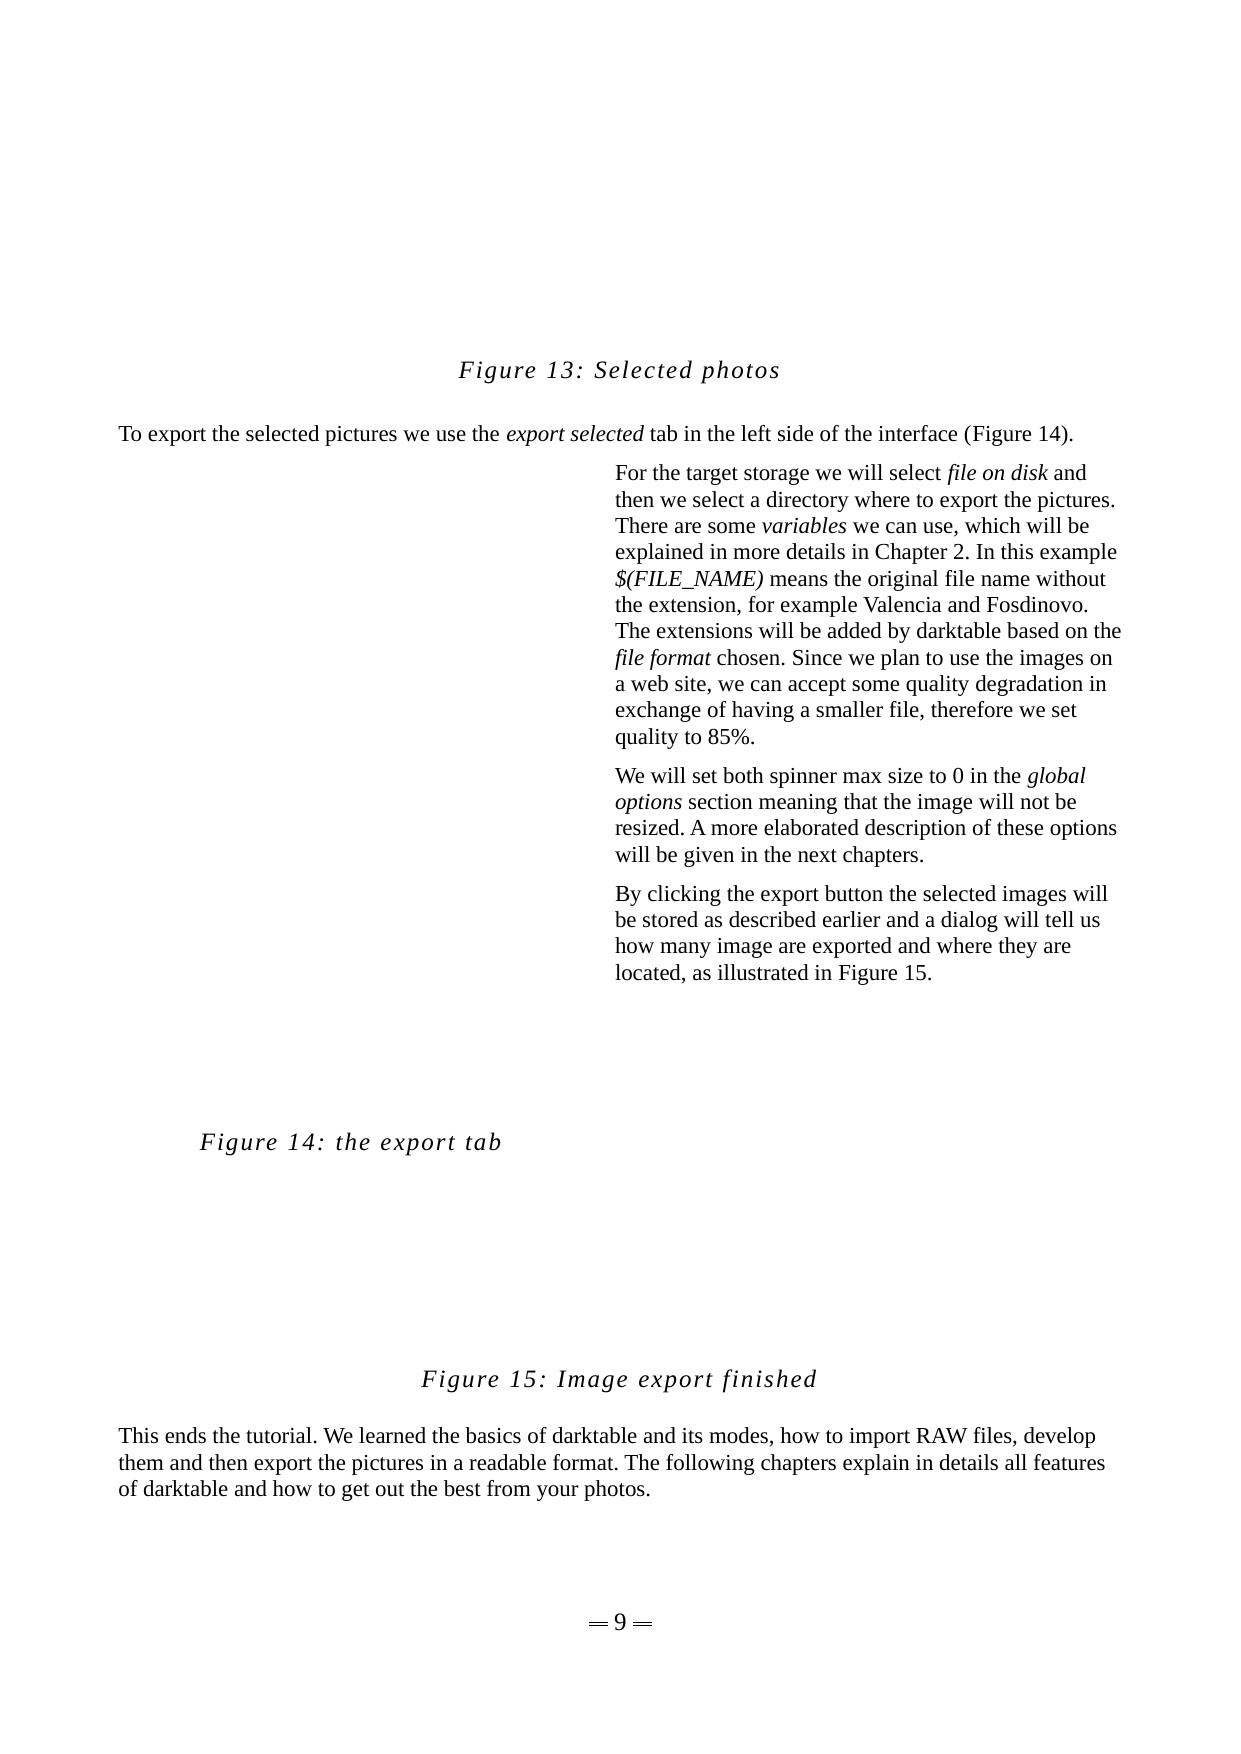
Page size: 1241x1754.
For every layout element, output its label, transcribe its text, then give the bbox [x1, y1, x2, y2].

text Figure 15: Image export finished [202, 1217, 1038, 1393]
text Figure 14: the export tab [118, 473, 585, 1155]
text This ends the tutorial. We learned the basics of darktable and its modes, how to import RAW files, develop them and then export the pictures in a readable format. The following chapters explain in details all features of darktable and how to get out the best from your photos. [118, 998, 1122, 1502]
text For the target storage we will select file on disk and then we select a directory where to export the pictures. There are some variables we can use, which will be explained in more details in Chapter 2. In this example $(FILE_NAME) means the original file name without the extension, for example Valencia and Fosdinovo. The extensions will be added by darktable based on the file format chosen. Since we plan to use the images on a web site, we can accept some quality degradation in exchange of having a smaller file, therefore we set quality to 85%. [118, 459, 1122, 749]
text By clicking the export button the selected images will be stored as described earlier and a dialog will tell us how many image are exported and where they are located, as illustrated in Figure 15. [585, 880, 1122, 985]
text We will set both spinner max size to 0 in the global options section meaning that the image will not be resized. A more elaborated description of these options will be given in the next chapters. [585, 762, 1122, 867]
text To export the selected pictures we use the export selected tab in the left side of the interface (Figure 14). [118, 118, 1122, 447]
text Figure 13: Selected photos [161, 138, 1079, 384]
